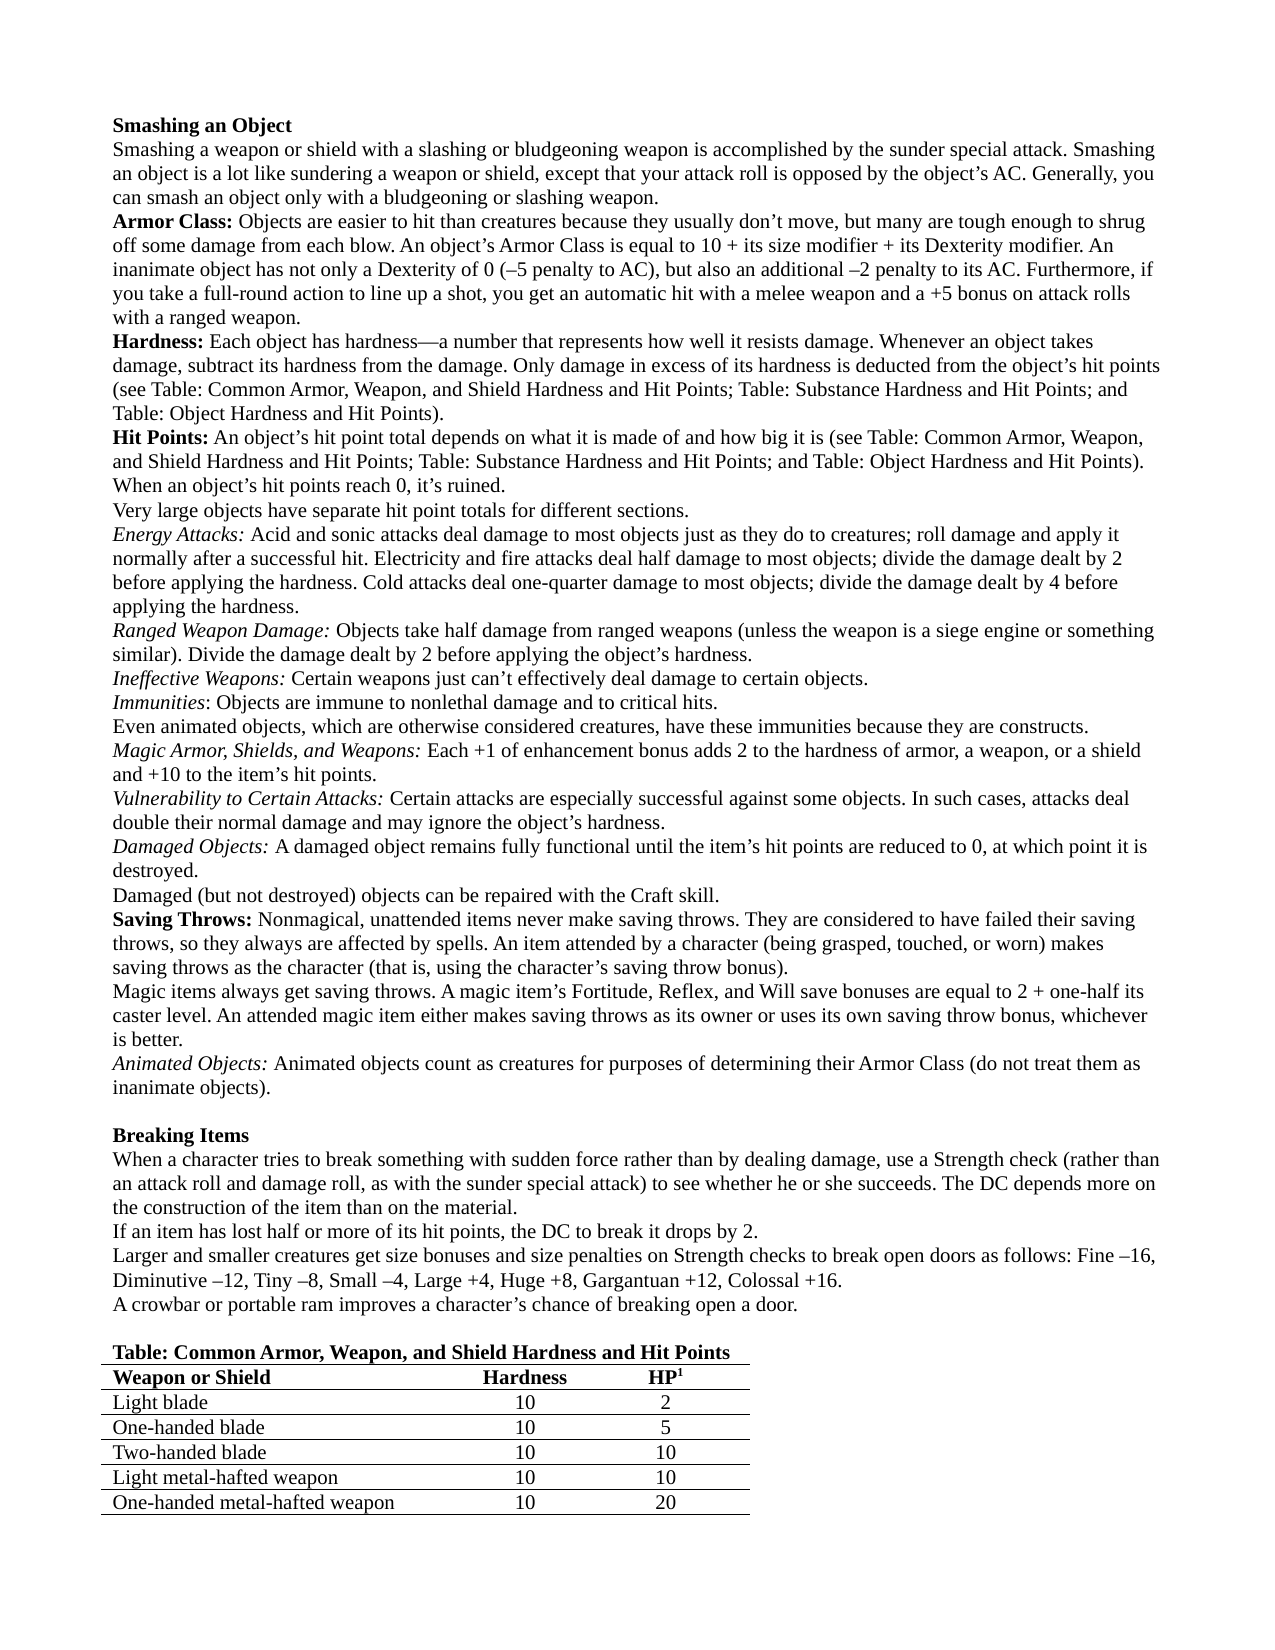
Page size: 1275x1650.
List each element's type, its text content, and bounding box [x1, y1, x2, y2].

table_cell 10 [581, 1465, 750, 1489]
text Ineffective Weapons: Certain weapons just can’t effectively deal damage to certain objects. [112, 666, 1162, 690]
text A crowbar or portable ram improves a character’s chance of breaking open a door. [112, 1292, 1162, 1316]
table_cell 10 [469, 1390, 581, 1414]
table_cell HP1 [581, 1365, 750, 1389]
subtitle Smashing an Object [112, 112, 1162, 137]
text Immunities: Objects are immune to nonlethal damage and to critical hits. [112, 690, 1162, 714]
table_cell Two-handed blade [101, 1440, 469, 1464]
table_cell 5 [581, 1415, 750, 1439]
text Animated Objects: Animated objects count as creatures for purposes of determining their Armor Class (do not treat them as inanimate objects). [112, 1051, 1162, 1099]
table_cell 10 [581, 1440, 750, 1464]
table_cell 20 [581, 1490, 750, 1514]
text Smashing a weapon or shield with a slashing or bludgeoning weapon is accomplished by the sunder special attack. Smashing an object is a lot like sundering a weapon or shield, except that your attack roll is opposed by the object’s AC. Generally, you can smash an object only with a bludgeoning or slashing weapon. [112, 137, 1162, 209]
text Hardness: Each object has hardness—a number that represents how well it resists damage. Whenever an object takes damage, subtract its hardness from the damage. Only damage in excess of its hardness is deducted from the object’s hit points (see Table: Common Armor, Weapon, and Shield Hardness and Hit Points; Table: Substance Hardness and Hit Points; and Table: Object Hardness and Hit Points). [112, 329, 1162, 425]
text Magic items always get saving throws. A magic item’s Fortitude, Reflex, and Will save bonuses are equal to 2 + one-half its caster level. An attended magic item either makes saving throws as its owner or uses its own saving throw bonus, whichever is better. [112, 979, 1162, 1051]
text Very large objects have separate hit point totals for different sections. [112, 497, 1162, 522]
table_cell One-handed blade [101, 1415, 469, 1439]
table_header Table: Common Armor, Weapon, and Shield Hardness and Hit Points [101, 1340, 750, 1364]
table_cell Weapon or Shield [101, 1365, 469, 1389]
table_cell 10 [469, 1465, 581, 1489]
text Damaged Objects: A damaged object remains fully functional until the item’s hit points are reduced to 0, at which point it is destroyed. [112, 834, 1162, 882]
table_cell 2 [581, 1390, 750, 1414]
table_cell 10 [469, 1440, 581, 1464]
text Hit Points: An object’s hit point total depends on what it is made of and how big it is (see Table: Common Armor, Weapon, and Shield Hardness and Hit Points; Table: Substance Hardness and Hit Points; and Table: Object Hardness and Hit Points). When an object’s hit points reach 0, it’s ruined. [112, 425, 1162, 497]
text If an item has lost half or more of its hit points, the DC to break it drops by 2. [112, 1219, 1162, 1243]
subtitle Breaking Items [112, 1123, 1162, 1147]
table_cell One-handed metal-hafted weapon [101, 1490, 469, 1514]
table_cell Light metal-hafted weapon [101, 1465, 469, 1489]
text Even animated objects, which are otherwise considered creatures, have these immunities because they are constructs. [112, 714, 1162, 738]
text Magic Armor, Shields, and Weapons: Each +1 of enhancement bonus adds 2 to the hardness of armor, a weapon, or a shield and +10 to the item’s hit points. [112, 738, 1162, 786]
text Saving Throws: Nonmagical, unattended items never make saving throws. They are considered to have failed their saving throws, so they always are affected by spells. An item attended by a character (being grasped, touched, or worn) makes saving throws as the character (that is, using the character’s saving throw bonus). [112, 907, 1162, 979]
text Larger and smaller creatures get size bonuses and size penalties on Strength checks to break open doors as follows: Fine –16, Diminutive –12, Tiny –8, Small –4, Large +4, Huge +8, Gargantuan +12, Colossal +16. [112, 1243, 1162, 1292]
text Ranged Weapon Damage: Objects take half damage from ranged weapons (unless the weapon is a siege engine or something similar). Divide the damage dealt by 2 before applying the object’s hardness. [112, 618, 1162, 666]
table_cell 10 [469, 1490, 581, 1514]
text Vulnerability to Certain Attacks: Certain attacks are especially successful against some objects. In such cases, attacks deal double their normal damage and may ignore the object’s hardness. [112, 786, 1162, 834]
table_cell 10 [469, 1415, 581, 1439]
text Damaged (but not destroyed) objects can be repaired with the Craft skill. [112, 882, 1162, 907]
text Energy Attacks: Acid and sonic attacks deal damage to most objects just as they do to creatures; roll damage and apply it normally after a successful hit. Electricity and fire attacks deal half damage to most objects; divide the damage dealt by 2 before applying the hardness. Cold attacks deal one-quarter damage to most objects; divide the damage dealt by 4 before applying the hardness. [112, 522, 1162, 618]
table_cell Light blade [101, 1390, 469, 1414]
text When a character tries to break something with sudden force rather than by dealing damage, use a Strength check (rather than an attack roll and damage roll, as with the sunder special attack) to see whether he or she succeeds. The DC depends more on the construction of the item than on the material. [112, 1147, 1162, 1219]
text Armor Class: Objects are easier to hit than creatures because they usually don’t move, but many are tough enough to shrug off some damage from each blow. An object’s Armor Class is equal to 10 + its size modifier + its Dexterity modifier. An inanimate object has not only a Dexterity of 0 (–5 penalty to AC), but also an additional –2 penalty to its AC. Furthermore, if you take a full-round action to line up a shot, you get an automatic hit with a melee weapon and a +5 bonus on attack rolls with a ranged weapon. [112, 209, 1162, 329]
table_cell Hardness [469, 1365, 581, 1389]
